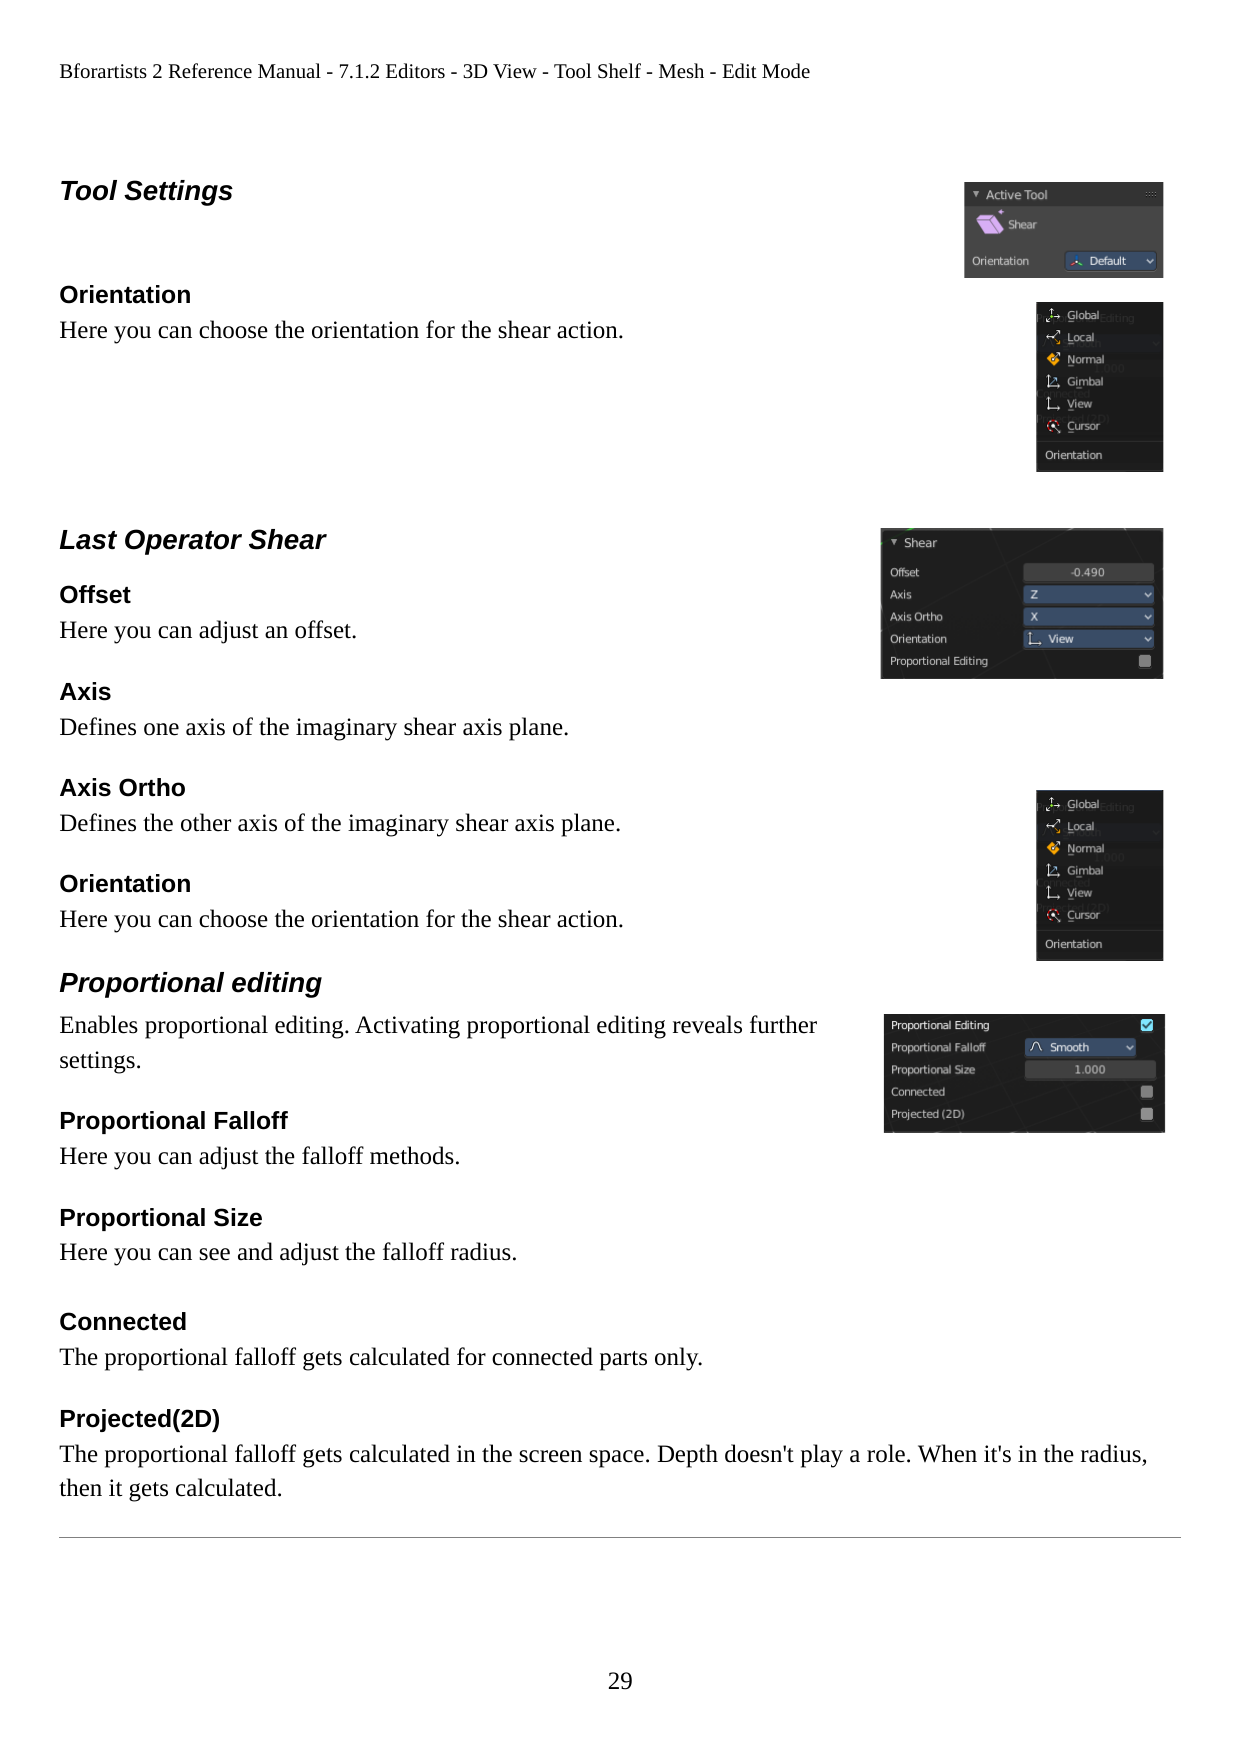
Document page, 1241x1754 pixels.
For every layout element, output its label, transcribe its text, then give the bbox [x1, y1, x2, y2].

text Enables proportional editing. Activating proportional editing reveals further settings. [59, 1010, 1181, 1073]
subtitle [1164, 869, 1181, 898]
subtitle [1164, 581, 1181, 609]
subtitle Connected [59, 1307, 1181, 1336]
subtitle Offset [59, 581, 880, 609]
text Here you can adjust an offset. [59, 615, 880, 644]
picture [1036, 302, 1164, 472]
subtitle Tool Settings [59, 174, 1181, 206]
text Here you can choose the orientation for the shear action. [59, 315, 1036, 344]
subtitle Last Operator Shear [59, 524, 1181, 556]
subtitle Proportional Size [59, 1203, 1181, 1231]
text The proportional falloff gets calculated for connected parts only. [59, 1342, 1181, 1371]
text Here you can see and adjust the falloff radius. [59, 1237, 1181, 1266]
text The proportional falloff gets calculated in the screen space. Depth doesn't play a role. When it's in the radius, then it gets calculated. [59, 1439, 1181, 1502]
subtitle Projected(2D) [59, 1404, 1181, 1432]
subtitle Axis [59, 677, 1181, 705]
subtitle Orientation [59, 869, 1036, 898]
text Here you can adjust the falloff methods. [59, 1141, 1181, 1170]
picture [964, 182, 1164, 278]
subtitle Proportional Falloff [59, 1106, 1181, 1135]
text Defines one axis of the imaginary shear axis plane. [59, 712, 1181, 740]
text Here you can choose the orientation for the shear action. [59, 904, 1036, 933]
picture [883, 1014, 1166, 1133]
picture [1036, 790, 1164, 961]
picture [880, 528, 1164, 679]
text Defines the other axis of the imaginary shear axis plane. [59, 808, 1036, 837]
subtitle Orientation [59, 280, 1181, 309]
subtitle Proportional editing [59, 966, 1181, 998]
subtitle Axis Ortho [59, 773, 1181, 802]
